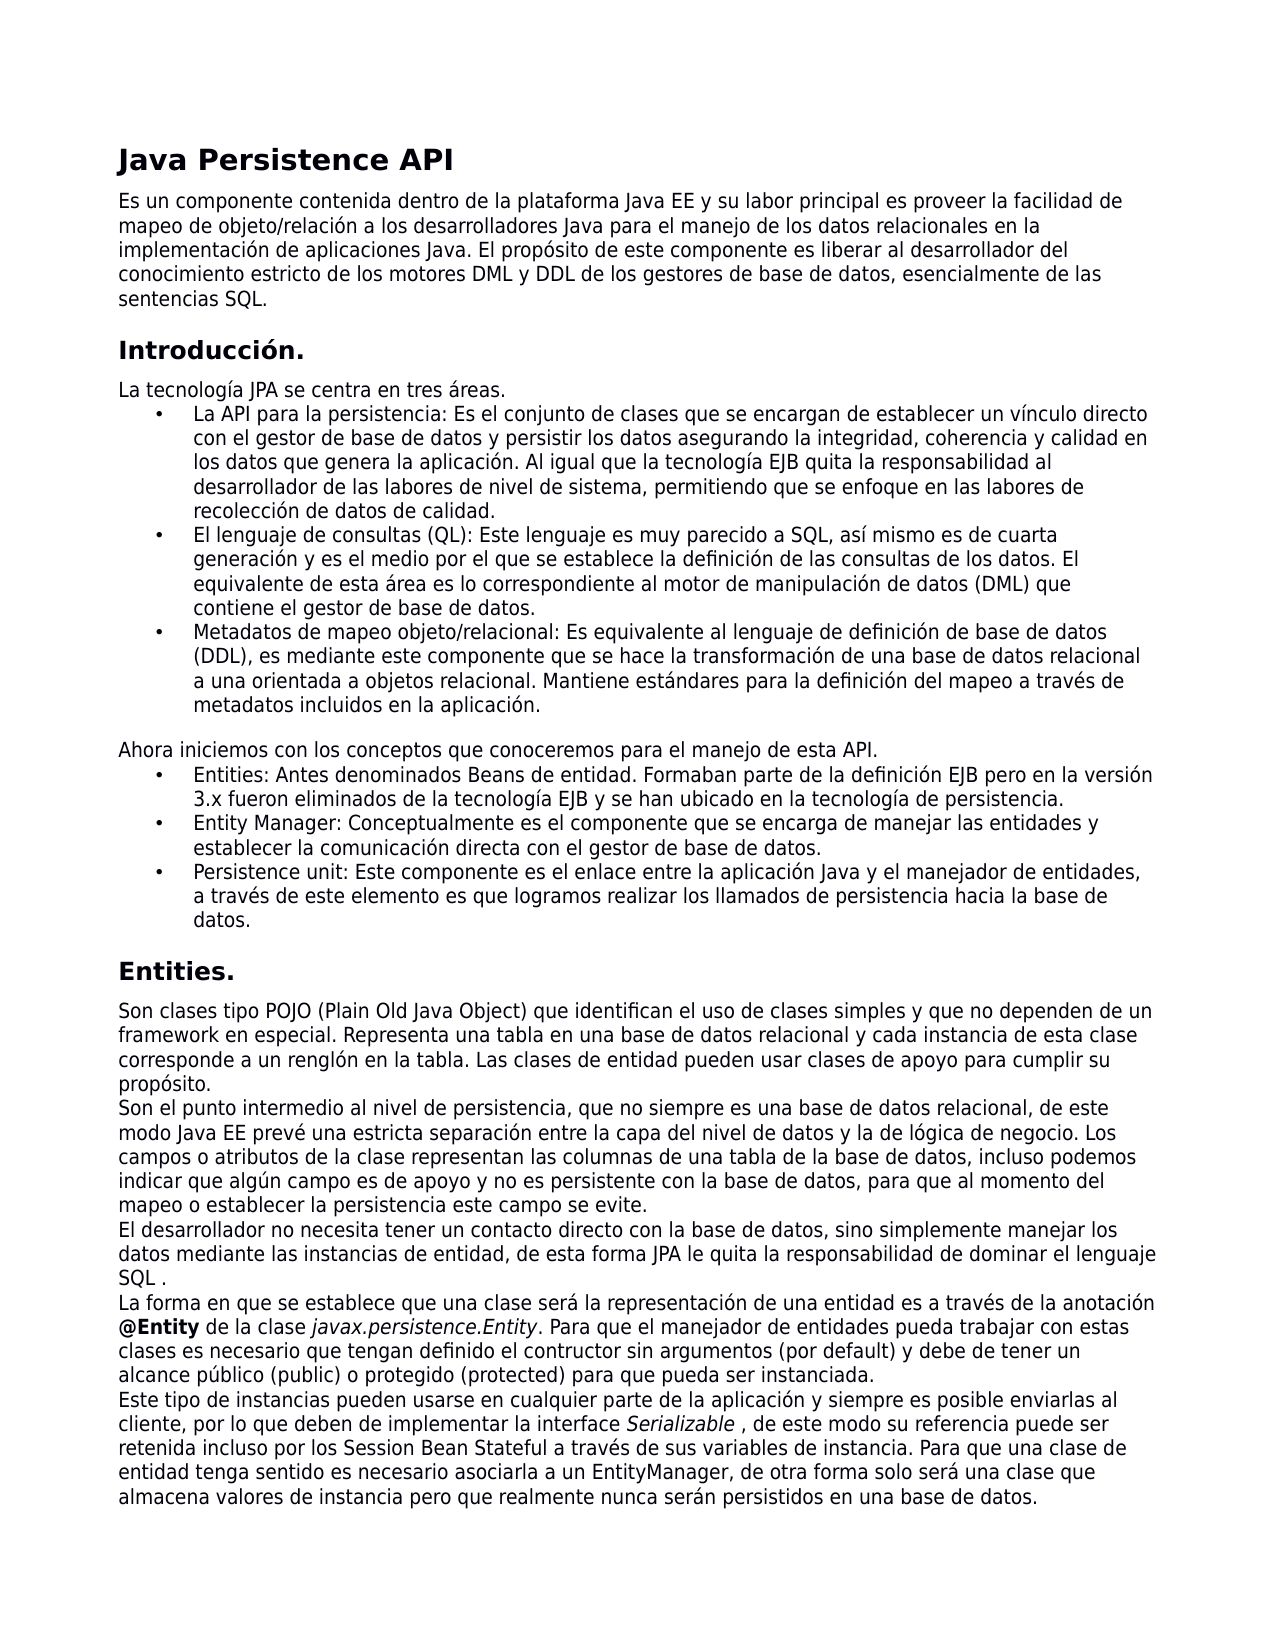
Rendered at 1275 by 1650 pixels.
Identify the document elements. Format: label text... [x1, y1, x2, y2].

text Ahora iniciemos con los conceptos que conoceremos para el manejo de esta API. [118, 738, 1157, 763]
subtitle Java Persistence API [118, 143, 1157, 177]
list La API para la persistencia: Es el conjunto de clases que se encargan de establecer un vínculo directo con el gestor de base de datos y persistir los datos asegurando la integridad, coherencia y calidad en los datos que genera la aplicación. Al igual que la tecnología EJB quita la responsabilidad al desarrollador de las labores de nivel de sistema, permitiendo que se enfoque en las labores de recolección de datos de calidad. [156, 402, 1157, 523]
text El desarrollador no necesita tener un contacto directo con la base de datos, sino simplemente manejar los datos mediante las instancias de entidad, de esta forma JPA le quita la responsabilidad de dominar el lenguaje SQL . [118, 1218, 1157, 1291]
subtitle Introducción. [118, 336, 1157, 365]
subtitle Entities. [118, 958, 1157, 987]
list Metadatos de mapeo objeto/relacional: Es equivalente al lenguaje de definición de base de datos (DDL), es mediante este componente que se hace la transformación de una base de datos relacional a una orientada a objetos relacional. Mantiene estándares para la definición del mapeo a través de metadatos incluidos en la aplicación. [156, 620, 1157, 717]
text Son clases tipo POJO (Plain Old Java Object) que identifican el uso de clases simples y que no dependen de un framework en especial. Representa una tabla en una base de datos relacional y cada instancia de esta clase corresponde a un renglón en la tabla. Las clases de entidad pueden usar clases de apoyo para cumplir su propósito. [118, 999, 1157, 1096]
text Este tipo de instancias pueden usarse en cualquier parte de la aplicación y siempre es posible enviarlas al cliente, por lo que deben de implementar la interface Serializable , de este modo su referencia puede ser retenida incluso por los Session Bean Stateful a través de sus variables de instancia. Para que una clase de entidad tenga sentido es necesario asociarla a un EntityManager, de otra forma solo será una clase que almacena valores de instancia pero que realmente nunca serán persistidos en una base de datos. [118, 1388, 1157, 1509]
list Entity Manager: Conceptualmente es el componente que se encarga de manejar las entidades y establecer la comunicación directa con el gestor de base de datos. [156, 811, 1157, 860]
list El lenguaje de consultas (QL): Este lenguaje es muy parecido a SQL, así mismo es de cuarta generación y es el medio por el que se establece la definición de las consultas de los datos. El equivalente de esta área es lo correspondiente al motor de manipulación de datos (DML) que contiene el gestor de base de datos. [156, 523, 1157, 620]
text Son el punto intermedio al nivel de persistencia, que no siempre es una base de datos relacional, de este modo Java EE prevé una estricta separación entre la capa del nivel de datos y la de lógica de negocio. Los campos o atributos de la clase representan las columnas de una tabla de la base de datos, incluso podemos indicar que algún campo es de apoyo y no es persistente con la base de datos, para que al momento del mapeo o establecer la persistencia este campo se evite. [118, 1096, 1157, 1218]
text Es un componente contenida dentro de la plataforma Java EE y su labor principal es proveer la facilidad de mapeo de objeto/relación a los desarrolladores Java para el manejo de los datos relacionales en la implementación de aplicaciones Java. El propósito de este componente es liberar al desarrollador del conocimiento estricto de los motores DML y DDL de los gestores de base de datos, esencialmente de las sentencias SQL. [118, 189, 1157, 311]
text La forma en que se establece que una clase será la representación de una entidad es a través de la anotación @Entity de la clase javax.persistence.Entity. Para que el manejador de entidades pueda trabajar con estas clases es necesario que tengan definido el contructor sin argumentos (por default) y debe de tener un alcance público (public) o protegido (protected) para que pueda ser instanciada. [118, 1291, 1157, 1388]
list Entities: Antes denominados Beans de entidad. Formaban parte de la definición EJB pero en la versión 3.x fueron eliminados de la tecnología EJB y se han ubicado en la tecnología de persistencia. [156, 763, 1157, 811]
text La tecnología JPA se centra en tres áreas. [118, 378, 1157, 402]
list Persistence unit: Este componente es el enlace entre la aplicación Java y el manejador de entidades, a través de este elemento es que logramos realizar los llamados de persistencia hacia la base de datos. [156, 860, 1157, 933]
